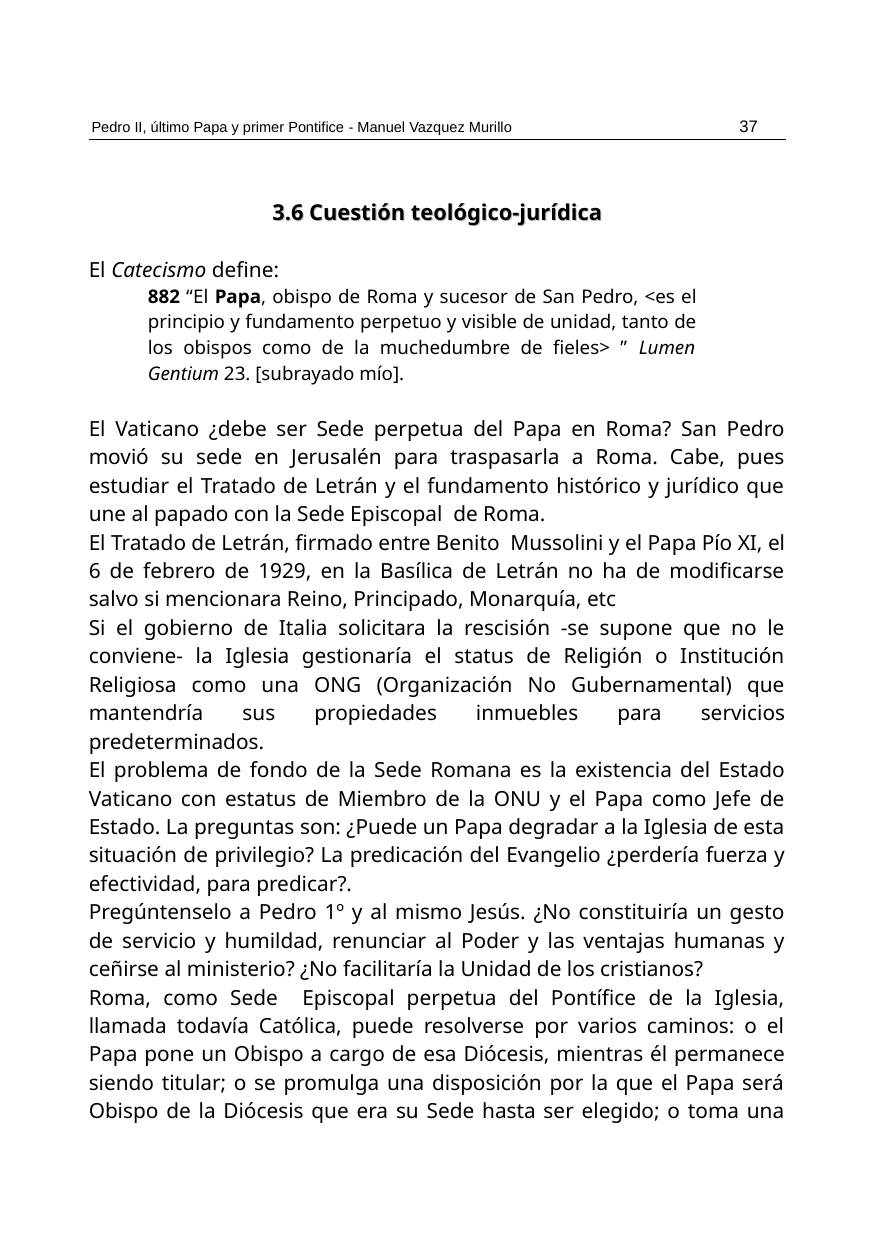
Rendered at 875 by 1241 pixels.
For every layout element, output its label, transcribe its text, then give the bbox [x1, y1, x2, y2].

text Pregúntenselo a Pedro 1º y al mismo Jesús. ¿No constituiría un gesto de servicio y humildad, renunciar al Poder y las ventajas humanas y ceñirse al ministerio? ¿No facilitaría la Unidad de los cristianos? [88, 897, 786, 983]
text El Tratado de Letrán, firmado entre Benito Mussolini y el Papa Pío XI, el 6 de febrero de 1929, en la Basílica de Letrán no ha de modificarse salvo si mencionara Reino, Principado, Monarquía, etc [88, 528, 786, 613]
text 882 “El Papa, obispo de Roma y sucesor de San Pedro, <es el principio y fundamento perpetuo y visible de unidad, tanto de los obispos como de la muchedumbre de fieles> ” Lumen Gentium 23. [subrayado mío]. [148, 283, 697, 385]
text Roma, como Sede Episcopal perpetua del Pontífice de la Iglesia, llamada todavía Católica, puede resolverse por varios caminos: o el Papa pone un Obispo a cargo de esa Diócesis, mientras él permanece siendo titular; o se promulga una disposición por la que el Papa será Obispo de la Diócesis que era su Sede hasta ser elegido; o toma una [88, 983, 786, 1125]
subtitle 3.6 Cuestión teológico-jurídica [88, 197, 786, 226]
text El Catecismo define: [88, 255, 786, 283]
text Si el gobierno de Italia solicitara la rescisión -se supone que no le conviene- la Iglesia gestionaría el status de Religión o Institución Religiosa como una ONG (Organización No Gubernamental) que mantendría sus propiedades inmuebles para servicios predeterminados. [88, 613, 786, 755]
text El problema de fondo de la Sede Romana es la existencia del Estado Vaticano con estatus de Miembro de la ONU y el Papa como Jefe de Estado. La preguntas son: ¿Puede un Papa degradar a la Iglesia de esta situación de privilegio? La predicación del Evangelio ¿perdería fuerza y efectividad, para predicar?. [88, 755, 786, 897]
text El Vaticano ¿debe ser Sede perpetua del Papa en Roma? San Pedro movió su sede en Jerusalén para traspasarla a Roma. Cabe, pues estudiar el Tratado de Letrán y el fundamento histórico y jurídico que une al papado con la Sede Episcopal de Roma. [88, 414, 786, 528]
